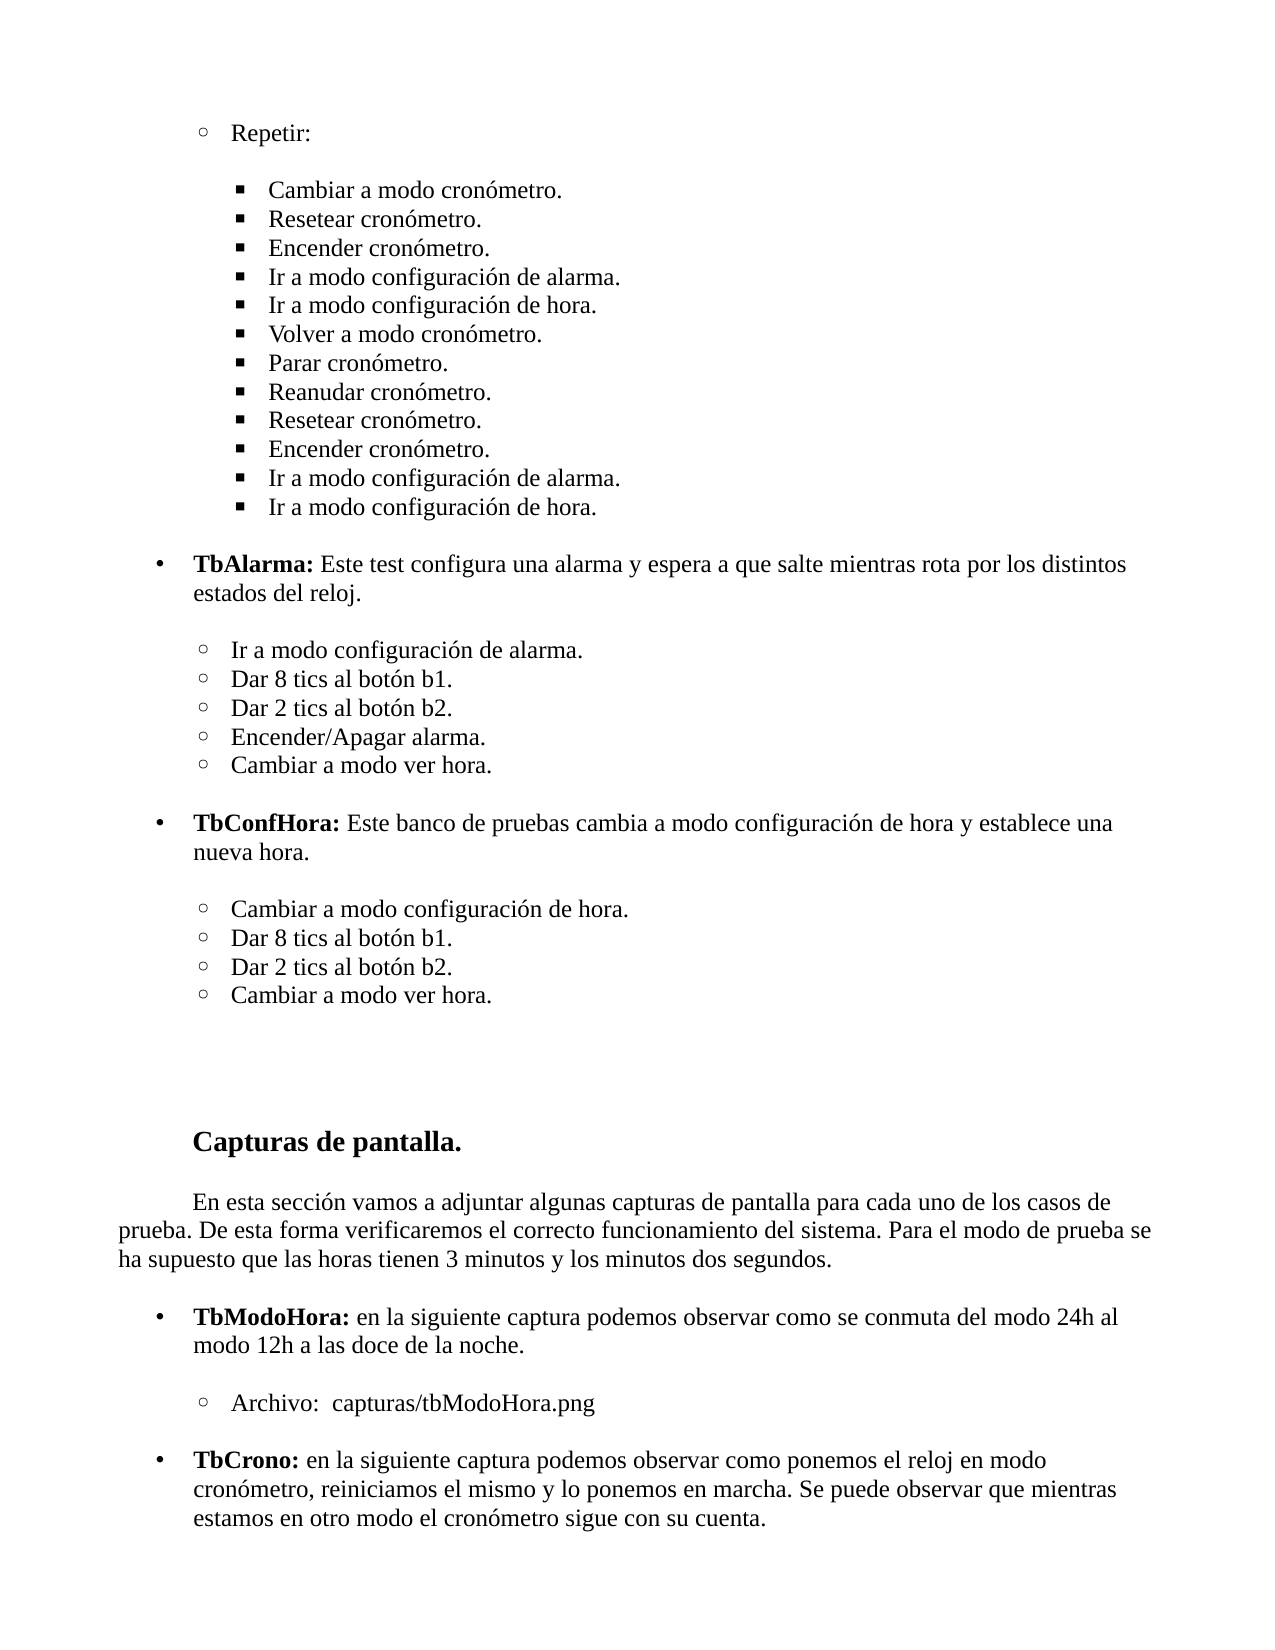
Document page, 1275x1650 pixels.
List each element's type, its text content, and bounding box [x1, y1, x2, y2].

list Resetear cronómetro. [231, 204, 1157, 233]
text Capturas de pantalla. [118, 1124, 1157, 1158]
list Ir a modo configuración de alarma. [193, 636, 1157, 664]
list Ir a modo configuración de alarma. [231, 262, 1157, 291]
list Dar 8 tics al botón b1. [193, 923, 1157, 952]
list Dar 2 tics al botón b2. [193, 693, 1157, 722]
list Ir a modo configuración de alarma. [231, 463, 1157, 492]
list Repetir: [193, 118, 1157, 147]
list Cambiar a modo ver hora. [193, 751, 1157, 779]
list Cambiar a modo cronómetro. [231, 176, 1157, 204]
list TbConfHora: Este banco de pruebas cambia a modo configuración de hora y establece una nueva hora. [156, 808, 1157, 866]
list Encender cronómetro. [231, 233, 1157, 262]
list Encender/Apagar alarma. [193, 722, 1157, 751]
list Dar 2 tics al botón b2. [193, 952, 1157, 981]
list Cambiar a modo configuración de hora. [193, 894, 1157, 923]
text En esta sección vamos a adjuntar algunas capturas de pantalla para cada uno de los casos de prueba. De esta forma verificaremos el correcto funcionamiento del sistema. Para el modo de prueba se ha supuesto que las horas tienen 3 minutos y los minutos dos segundos. [118, 1187, 1157, 1273]
list TbModoHora: en la siguiente captura podemos observar como se conmuta del modo 24h al modo 12h a las doce de la noche. [156, 1302, 1157, 1359]
list Volver a modo cronómetro. [231, 319, 1157, 348]
list Encender cronómetro. [231, 434, 1157, 463]
list TbCrono: en la siguiente captura podemos observar como ponemos el reloj en modo cronómetro, reiniciamos el mismo y lo ponemos en marcha. Se puede observar que mientras estamos en otro modo el cronómetro sigue con su cuenta. [156, 1445, 1157, 1532]
list Cambiar a modo ver hora. [193, 981, 1157, 1009]
list Ir a modo configuración de hora. [231, 492, 1157, 521]
list Reanudar cronómetro. [231, 377, 1157, 406]
list TbAlarma: Este test configura una alarma y espera a que salte mientras rota por los distintos estados del reloj. [156, 549, 1157, 607]
list Resetear cronómetro. [231, 406, 1157, 434]
list Archivo: capturas/tbModoHora.png [193, 1388, 1157, 1417]
list Ir a modo configuración de hora. [231, 291, 1157, 319]
list Dar 8 tics al botón b1. [193, 664, 1157, 693]
list Parar cronómetro. [231, 348, 1157, 377]
